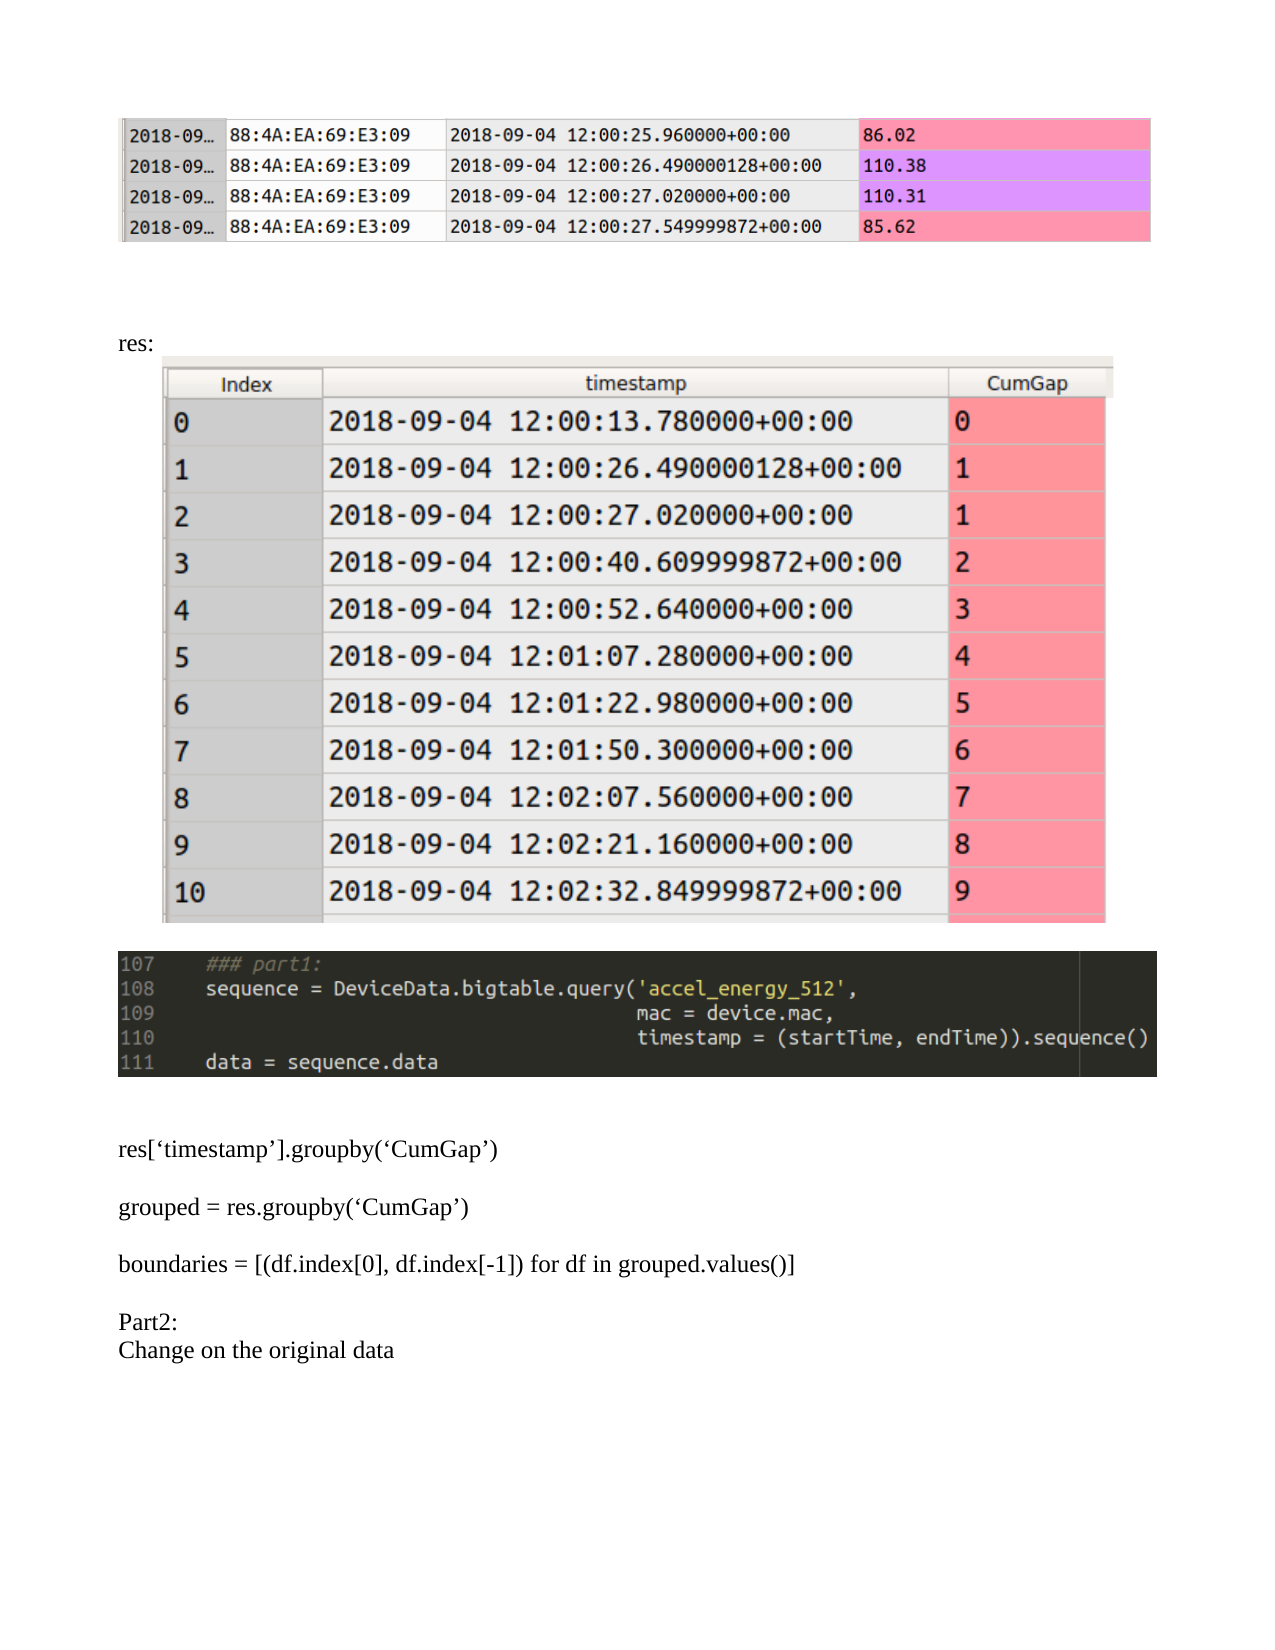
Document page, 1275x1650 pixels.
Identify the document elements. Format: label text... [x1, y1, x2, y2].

text res: [118, 328, 1157, 357]
picture [118, 951, 1157, 1077]
picture [118, 118, 1157, 242]
text grouped = res.groupby(‘CumGap’) [118, 1192, 1157, 1221]
text Change on the original data [118, 1336, 1157, 1364]
text res[‘timestamp’].groupby(‘CumGap’) [118, 1134, 1157, 1163]
text boundaries = [(df.index[0], df.index[-1]) for df in grouped.values()] [118, 1249, 1157, 1278]
text Part2: [118, 1307, 1157, 1336]
picture [161, 356, 1114, 923]
